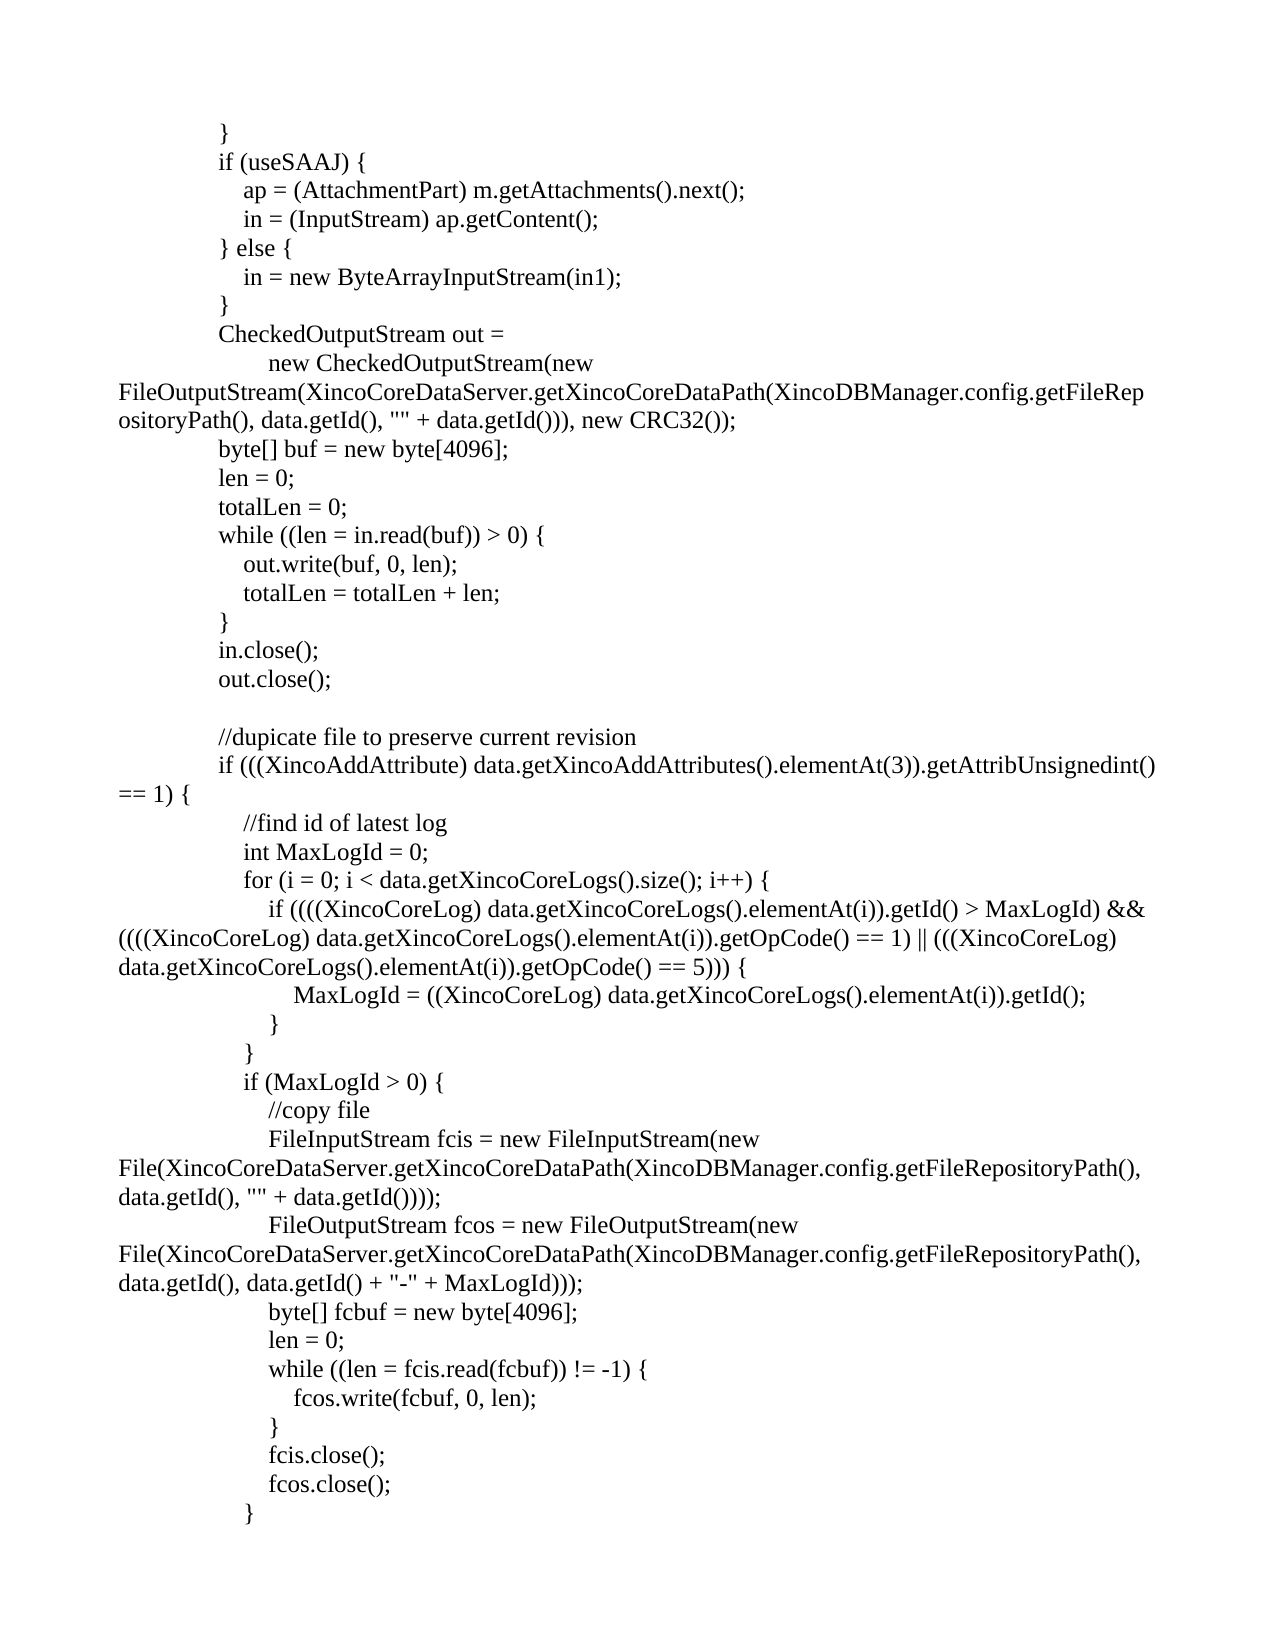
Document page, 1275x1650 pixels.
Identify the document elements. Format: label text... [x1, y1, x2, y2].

text FileOutputStream fcos = new FileOutputStream(new File(XincoCoreDataServer.getXincoCoreDataPath(XincoDBManager.config.getFileRepositoryPath(), data.getId(), data.getId() + "-" + MaxLogId))); [118, 1211, 1157, 1297]
text } [118, 118, 1157, 147]
text in = new ByteArrayInputStream(in1); [118, 262, 1157, 291]
text //find id of latest log [118, 808, 1157, 837]
text if ((((XincoCoreLog) data.getXincoCoreLogs().elementAt(i)).getId() > MaxLogId) && ((((XincoCoreLog) data.getXincoCoreLogs().elementAt(i)).getOpCode() == 1) || (((XincoCoreLog) data.getXincoCoreLogs().elementAt(i)).getOpCode() == 5))) { [118, 894, 1157, 981]
text fcos.close(); [118, 1469, 1157, 1498]
text } [118, 607, 1157, 636]
text } [118, 291, 1157, 319]
text CheckedOutputStream out = [118, 319, 1157, 348]
text len = 0; [118, 1326, 1157, 1354]
text byte[] fcbuf = new byte[4096]; [118, 1297, 1157, 1326]
text MaxLogId = ((XincoCoreLog) data.getXincoCoreLogs().elementAt(i)).getId(); [118, 981, 1157, 1009]
text while ((len = fcis.read(fcbuf)) != -1) { [118, 1354, 1157, 1383]
text fcos.write(fcbuf, 0, len); [118, 1383, 1157, 1412]
text } [118, 1038, 1157, 1067]
text } [118, 1009, 1157, 1038]
text byte[] buf = new byte[4096]; [118, 434, 1157, 463]
text out.close(); [118, 664, 1157, 693]
text } else { [118, 233, 1157, 262]
text new CheckedOutputStream(new FileOutputStream(XincoCoreDataServer.getXincoCoreDataPath(XincoDBManager.config.getFileRepositoryPath(), data.getId(), "" + data.getId())), new CRC32()); [118, 348, 1157, 434]
text int MaxLogId = 0; [118, 837, 1157, 866]
text //copy file [118, 1096, 1157, 1124]
text while ((len = in.read(buf)) > 0) { [118, 521, 1157, 549]
text totalLen = totalLen + len; [118, 578, 1157, 607]
text if (((XincoAddAttribute) data.getXincoAddAttributes().elementAt(3)).getAttribUnsignedint() == 1) { [118, 751, 1157, 808]
text //dupicate file to preserve current revision [118, 722, 1157, 751]
text if (useSAAJ) { [118, 147, 1157, 176]
text in = (InputStream) ap.getContent(); [118, 204, 1157, 233]
text FileInputStream fcis = new FileInputStream(new File(XincoCoreDataServer.getXincoCoreDataPath(XincoDBManager.config.getFileRepositoryPath(), data.getId(), "" + data.getId()))); [118, 1124, 1157, 1211]
text } [118, 1412, 1157, 1441]
text out.write(buf, 0, len); [118, 549, 1157, 578]
text if (MaxLogId > 0) { [118, 1067, 1157, 1096]
text ap = (AttachmentPart) m.getAttachments().next(); [118, 176, 1157, 204]
text totalLen = 0; [118, 492, 1157, 521]
text fcis.close(); [118, 1441, 1157, 1469]
text } [118, 1498, 1157, 1527]
text in.close(); [118, 636, 1157, 664]
text len = 0; [118, 463, 1157, 492]
text for (i = 0; i < data.getXincoCoreLogs().size(); i++) { [118, 866, 1157, 894]
